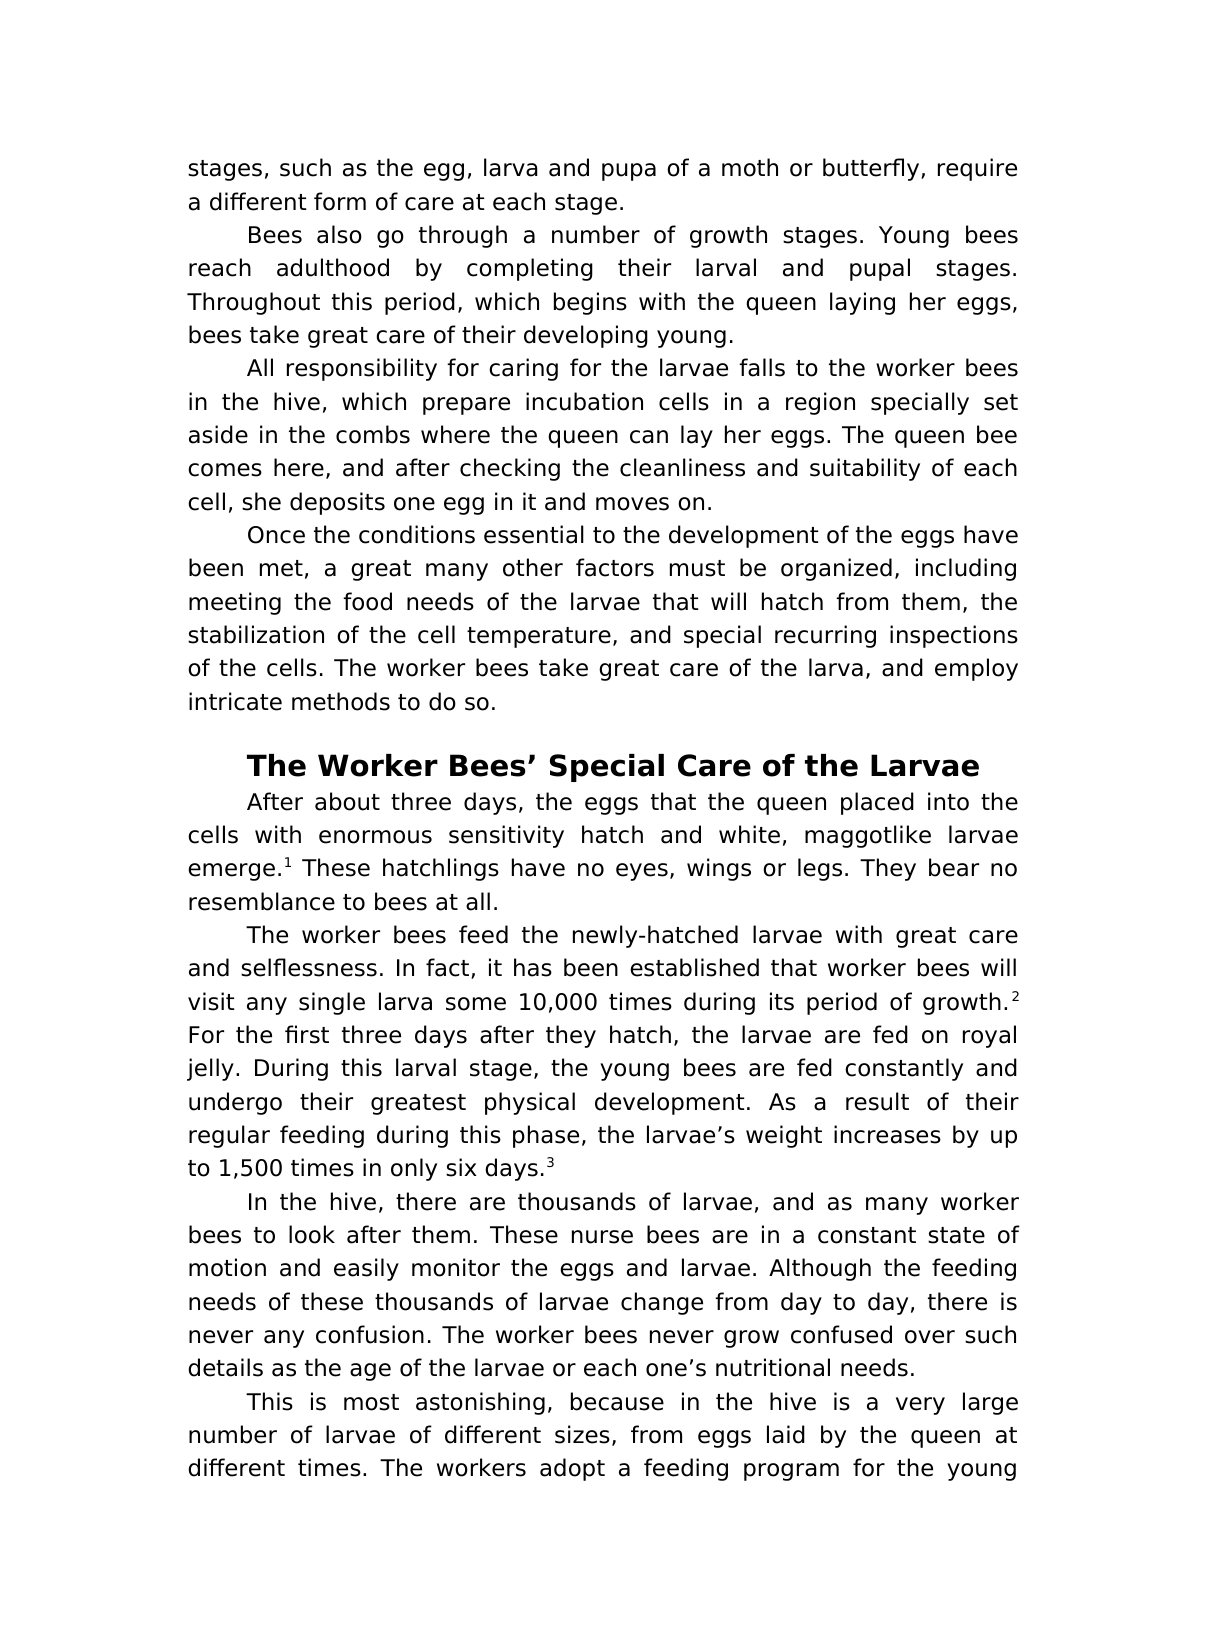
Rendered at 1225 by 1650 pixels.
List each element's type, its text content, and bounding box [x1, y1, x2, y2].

text All responsibility for caring for the larvae falls to the worker bees in the hive, which prepare incubation cells in a region specially set aside in the combs where the queen can lay her eggs. The queen bee comes here, and after checking the cleanliness and suitability of each cell, she deposits one egg in it and moves on. [187, 350, 1020, 517]
text After about three days, the eggs that the queen placed into the cells with enormous sensitivity hatch and white, maggotlike larvae emerge.1 These hatchlings have no eyes, wings or legs. They bear no resemblance to bees at all. [187, 783, 1020, 917]
text This is most astonishing, because in the hive is a very large number of larvae of different sizes, from eggs laid by the queen at different times. The workers adopt a feeding program for the young [187, 1383, 1020, 1483]
text The Worker Bees’ Special Care of the Larvae [187, 750, 1020, 783]
text Bees also go through a number of growth stages. Young bees reach adulthood by completing their larval and pupal stages. Throughout this period, which begins with the queen laying her eggs, bees take great care of their developing young. [187, 217, 1020, 350]
text stages, such as the egg, larva and pupa of a moth or butterfly, require a different form of care at each stage. [187, 150, 1020, 217]
text Once the conditions essential to the development of the eggs have been met, a great many other factors must be organized, including meeting the food needs of the larvae that will hatch from them, the stabilization of the cell temperature, and special recurring inspections of the cells. The worker bees take great care of the larva, and employ intricate methods to do so. [187, 517, 1020, 717]
text In the hive, there are thousands of larvae, and as many worker bees to look after them. These nurse bees are in a constant state of motion and easily monitor the eggs and larvae. Although the feeding needs of these thousands of larvae change from day to day, there is never any confusion. The worker bees never grow confused over such details as the age of the larvae or each one’s nutritional needs. [187, 1183, 1020, 1383]
text The worker bees feed the newly-hatched larvae with great care and selflessness. In fact, it has been established that worker bees will visit any single larva some 10,000 times during its period of growth.2 For the first three days after they hatch, the larvae are fed on royal jelly. During this larval stage, the young bees are fed constantly and undergo their greatest physical development. As a result of their regular feeding during this phase, the larvae’s weight increases by up to 1,500 times in only six days.3 [187, 917, 1020, 1183]
